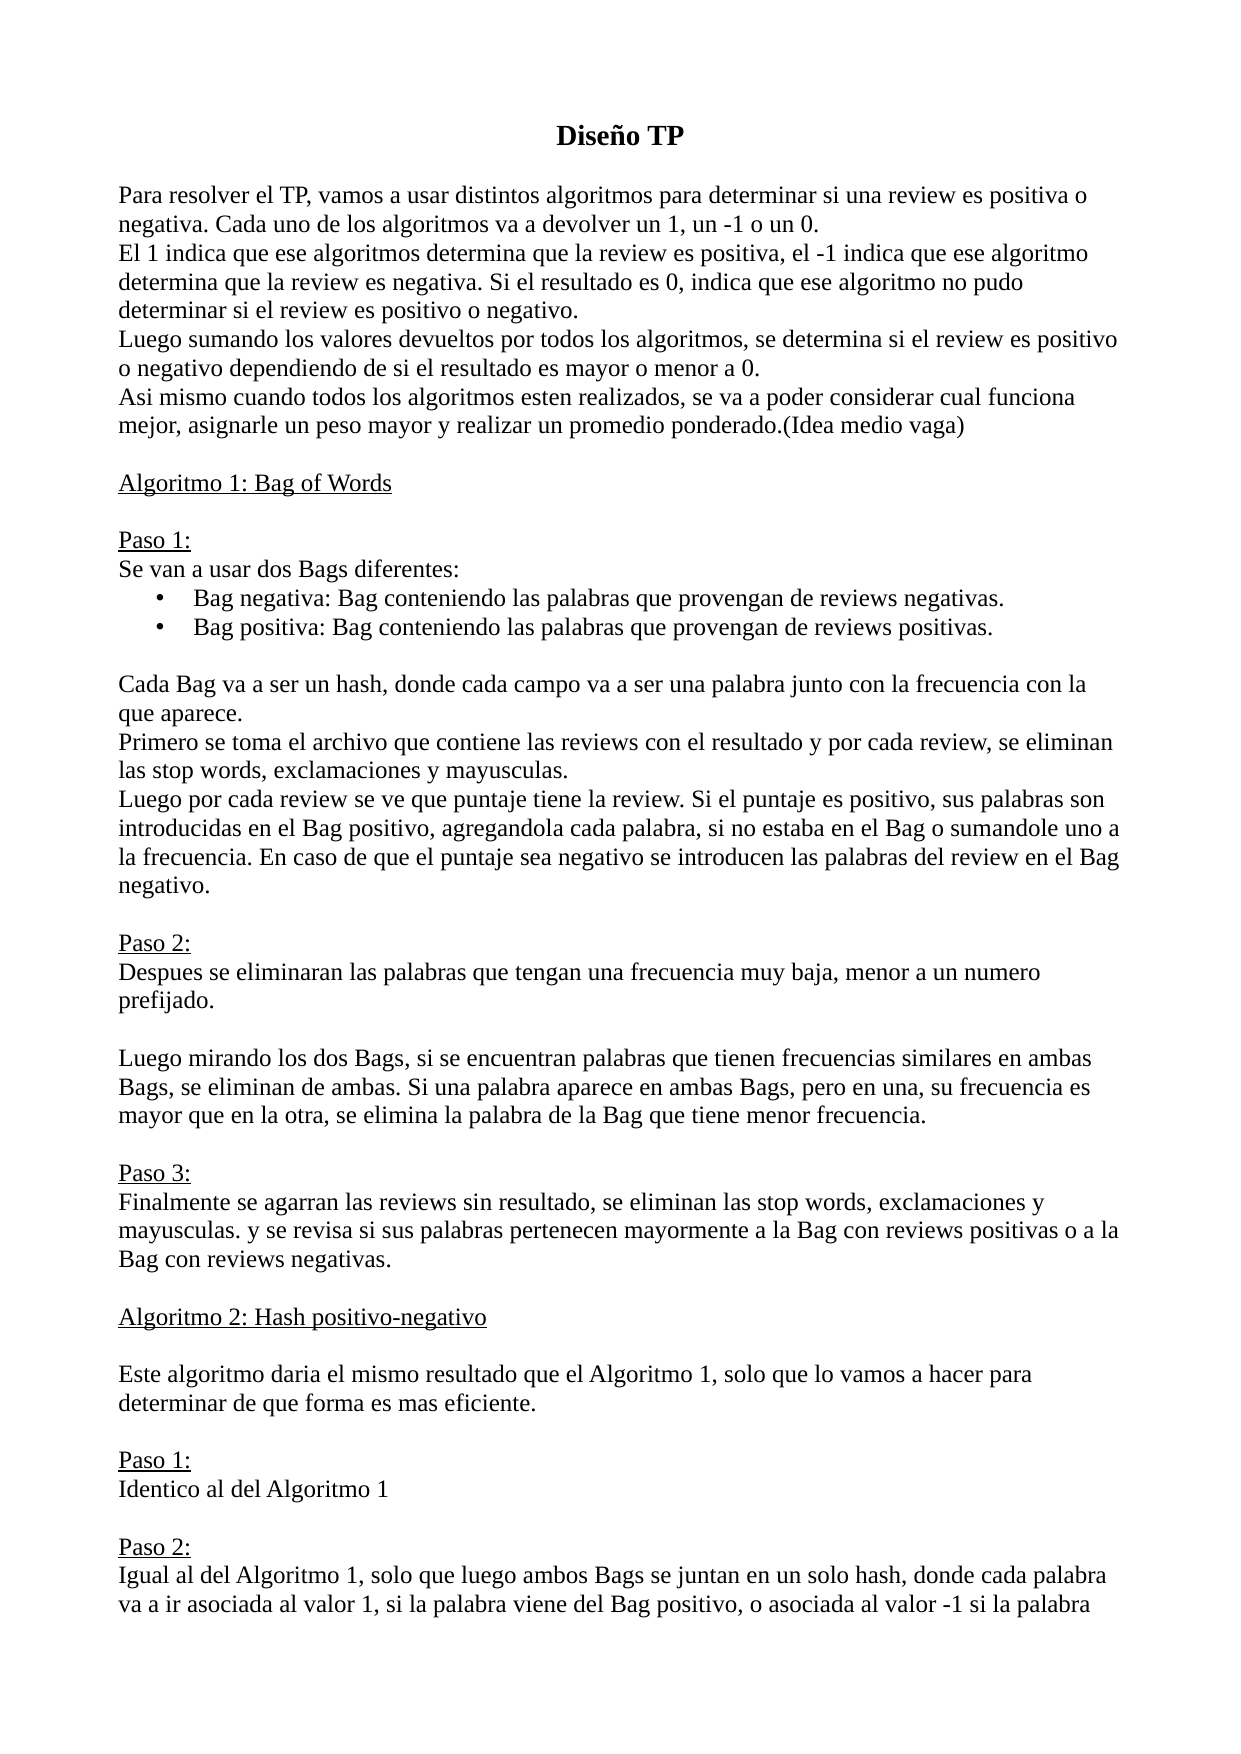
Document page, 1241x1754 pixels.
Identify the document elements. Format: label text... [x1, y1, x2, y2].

text Algoritmo 2: Hash positivo-negativo [118, 1302, 1122, 1330]
text El 1 indica que ese algoritmos determina que la review es positiva, el -1 indica que ese algoritmo determina que la review es negativa. Si el resultado es 0, indica que ese algoritmo no pudo determinar si el review es positivo o negativo. [118, 238, 1122, 324]
list Bag negativa: Bag conteniendo las palabras que provengan de reviews negativas. [156, 583, 1122, 612]
text Despues se eliminaran las palabras que tengan una frecuencia muy baja, menor a un numero prefijado. [118, 957, 1122, 1014]
text Cada Bag va a ser un hash, donde cada campo va a ser una palabra junto con la frecuencia con la que aparece. [118, 669, 1122, 727]
text Luego por cada review se ve que puntaje tiene la review. Si el puntaje es positivo, sus palabras son introducidas en el Bag positivo, agregandola cada palabra, si no estaba en el Bag o sumandole uno a la frecuencia. En caso de que el puntaje sea negativo se introducen las palabras del review en el Bag negativo. [118, 784, 1122, 899]
text Paso 2: [118, 928, 1122, 957]
text Identico al del Algoritmo 1 [118, 1474, 1122, 1503]
text Algoritmo 1: Bag of Words [118, 468, 1122, 497]
text Finalmente se agarran las reviews sin resultado, se eliminan las stop words, exclamaciones y mayusculas. y se revisa si sus palabras pertenecen mayormente a la Bag con reviews positivas o a la Bag con reviews negativas. [118, 1187, 1122, 1273]
text Paso 3: [118, 1158, 1122, 1187]
text Diseño TP [118, 118, 1122, 152]
text Este algoritmo daria el mismo resultado que el Algoritmo 1, solo que lo vamos a hacer para determinar de que forma es mas eficiente. [118, 1359, 1122, 1417]
text Igual al del Algoritmo 1, solo que luego ambos Bags se juntan en un solo hash, donde cada palabra va a ir asociada al valor 1, si la palabra viene del Bag positivo, o asociada al valor -1 si la palabra [118, 1560, 1122, 1618]
text Luego mirando los dos Bags, si se encuentran palabras que tienen frecuencias similares en ambas Bags, se eliminan de ambas. Si una palabra aparece en ambas Bags, pero en una, su frecuencia es mayor que en la otra, se elimina la palabra de la Bag que tiene menor frecuencia. [118, 1043, 1122, 1129]
text Para resolver el TP, vamos a usar distintos algoritmos para determinar si una review es positiva o negativa. Cada uno de los algoritmos va a devolver un 1, un -1 o un 0. [118, 180, 1122, 238]
text Asi mismo cuando todos los algoritmos esten realizados, se va a poder considerar cual funciona mejor, asignarle un peso mayor y realizar un promedio ponderado.(Idea medio vaga) [118, 382, 1122, 439]
list Bag positiva: Bag conteniendo las palabras que provengan de reviews positivas. [156, 612, 1122, 640]
text Paso 1: [118, 1445, 1122, 1474]
text Se van a usar dos Bags diferentes: [118, 554, 1122, 583]
text Paso 2: [118, 1532, 1122, 1560]
text Primero se toma el archivo que contiene las reviews con el resultado y por cada review, se eliminan las stop words, exclamaciones y mayusculas. [118, 727, 1122, 784]
text Paso 1: [118, 525, 1122, 554]
text Luego sumando los valores devueltos por todos los algoritmos, se determina si el review es positivo o negativo dependiendo de si el resultado es mayor o menor a 0. [118, 324, 1122, 382]
